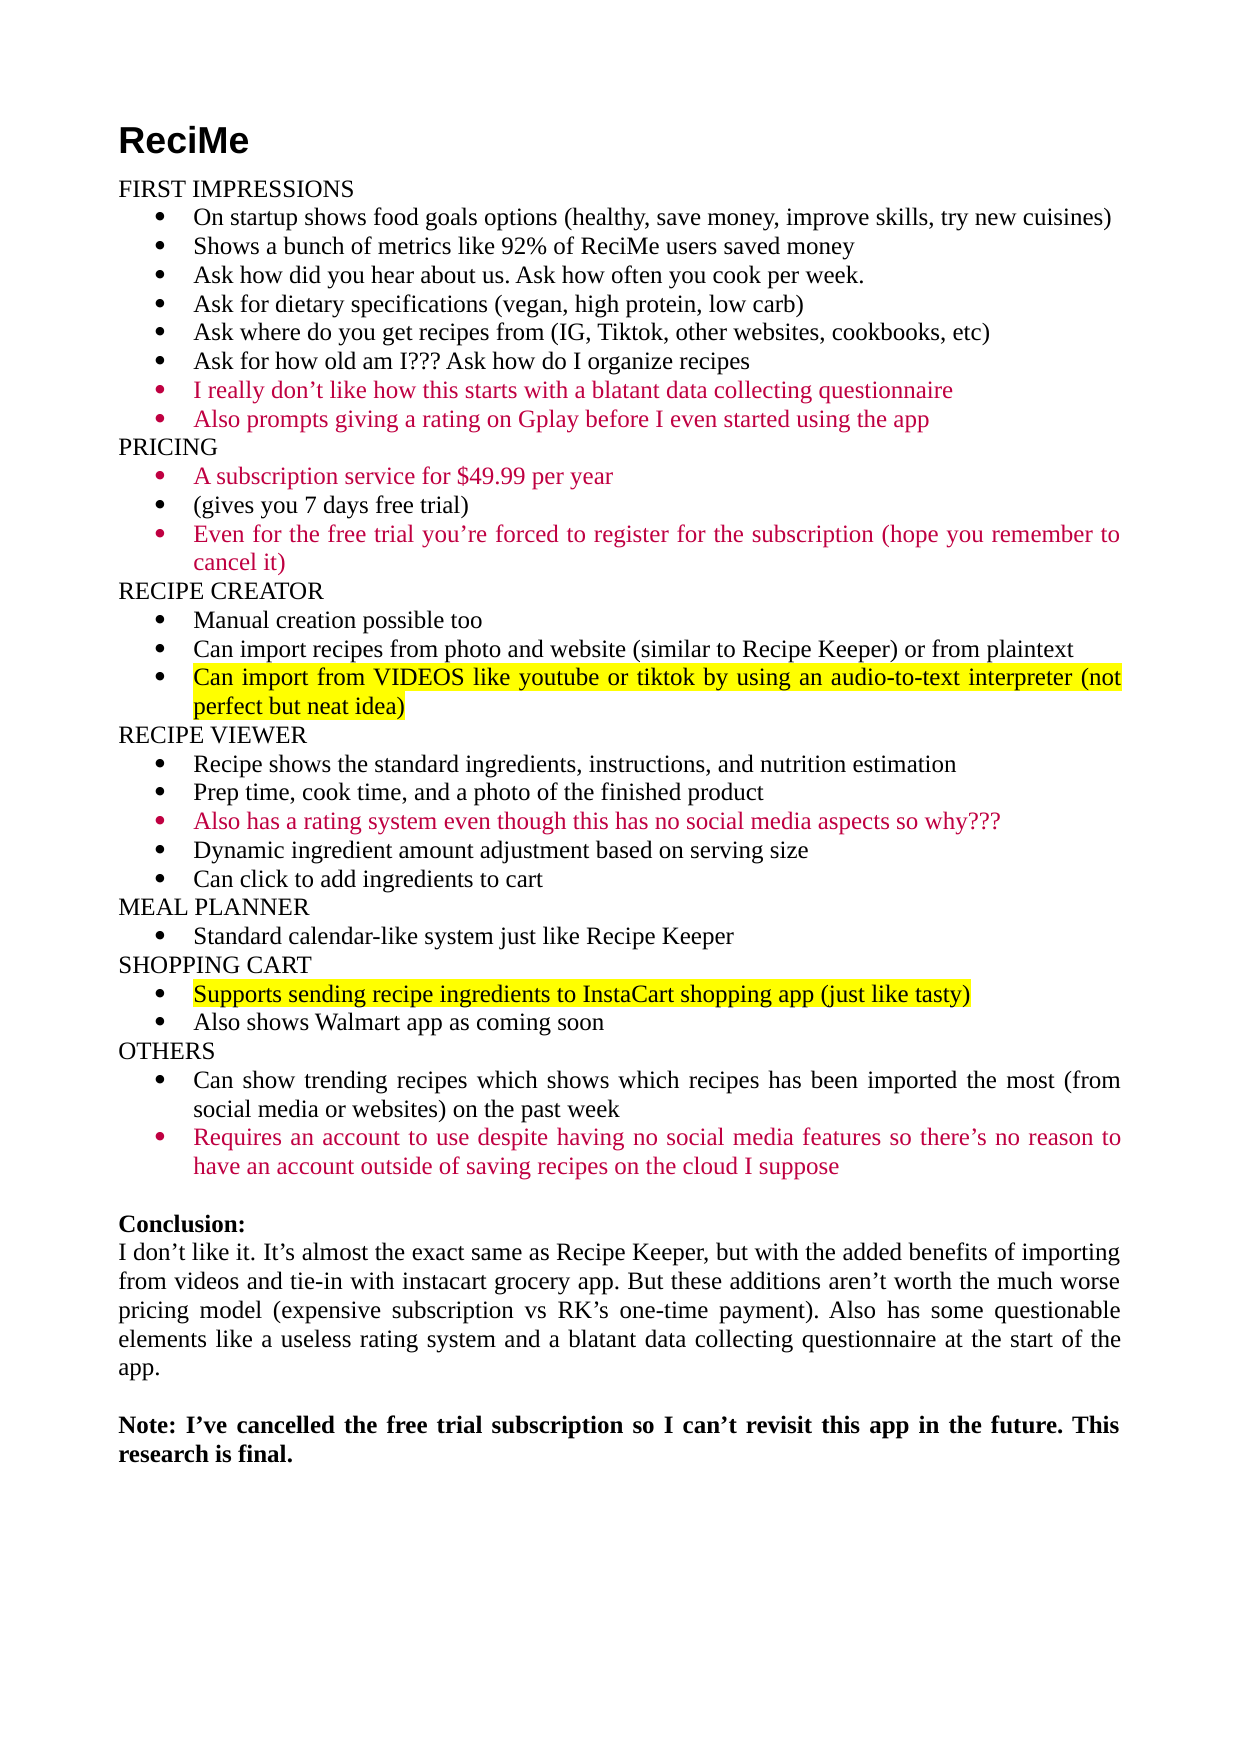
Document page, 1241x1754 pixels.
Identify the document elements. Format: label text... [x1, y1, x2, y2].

list Can click to add ingredients to cart [156, 864, 1122, 892]
list Requires an account to use despite having no social media features so there’s no reason to have an account outside of saving recipes on the cloud I suppose [156, 1122, 1122, 1180]
list Also shows Walmart app as coming soon [156, 1007, 1122, 1036]
list On startup shows food goals options (healthy, save money, improve skills, try new cuisines) [156, 202, 1122, 231]
list Ask how did you hear about us. Ask how often you cook per week. [156, 260, 1122, 289]
list Dynamic ingredient amount adjustment based on serving size [156, 835, 1122, 864]
text OTHERS [118, 1036, 1122, 1065]
list Can show trending recipes which shows which recipes has been imported the most (from social media or websites) on the past week [156, 1065, 1122, 1122]
text Note: I’ve cancelled the free trial subscription so I can’t revisit this app in the future. This research is final. [118, 1410, 1122, 1467]
list Ask for how old am I??? Ask how do I organize recipes [156, 346, 1122, 375]
list Supports sending recipe ingredients to InstaCart shopping app (just like tasty) [156, 979, 1122, 1007]
list (gives you 7 days free trial) [156, 490, 1122, 519]
text FIRST IMPRESSIONS [118, 174, 1122, 202]
list I really don’t like how this starts with a blatant data collecting questionnaire [156, 375, 1122, 404]
list Also prompts giving a rating on Gplay before I even started using the app [156, 404, 1122, 432]
list A subscription service for $49.99 per year [156, 461, 1122, 490]
list Standard calendar-like system just like Recipe Keeper [156, 921, 1122, 950]
subtitle ReciMe [118, 118, 1122, 161]
text MEAL PLANNER [118, 892, 1122, 921]
list Prep time, cook time, and a photo of the finished product [156, 777, 1122, 806]
list Ask where do you get recipes from (IG, Tiktok, other websites, cookbooks, etc) [156, 317, 1122, 346]
list Can import from VIDEOS like youtube or tiktok by using an audio-to-text interpreter (not perfect but neat idea) [156, 662, 1122, 720]
list Even for the free trial you’re forced to register for the subscription (hope you remember to cancel it) [156, 519, 1122, 576]
text RECIPE CREATOR [118, 576, 1122, 605]
text I don’t like it. It’s almost the exact same as Recipe Keeper, but with the added benefits of importing from videos and tie-in with instacart grocery app. But these additions aren’t worth the much worse pricing model (expensive subscription vs RK’s one-time payment). Also has some questionable elements like a useless rating system and a blatant data collecting questionnaire at the start of the app. [118, 1237, 1122, 1381]
list Manual creation possible too [156, 605, 1122, 634]
text Conclusion: [118, 1209, 1122, 1237]
text SHOPPING CART [118, 950, 1122, 979]
text RECIPE VIEWER [118, 720, 1122, 749]
list Ask for dietary specifications (vegan, high protein, low carb) [156, 289, 1122, 317]
list Recipe shows the standard ingredients, instructions, and nutrition estimation [156, 749, 1122, 777]
list Can import recipes from photo and website (similar to Recipe Keeper) or from plaintext [156, 634, 1122, 662]
list Also has a rating system even though this has no social media aspects so why??? [156, 806, 1122, 835]
list Shows a bunch of metrics like 92% of ReciMe users saved money [156, 231, 1122, 260]
text PRICING [118, 432, 1122, 461]
